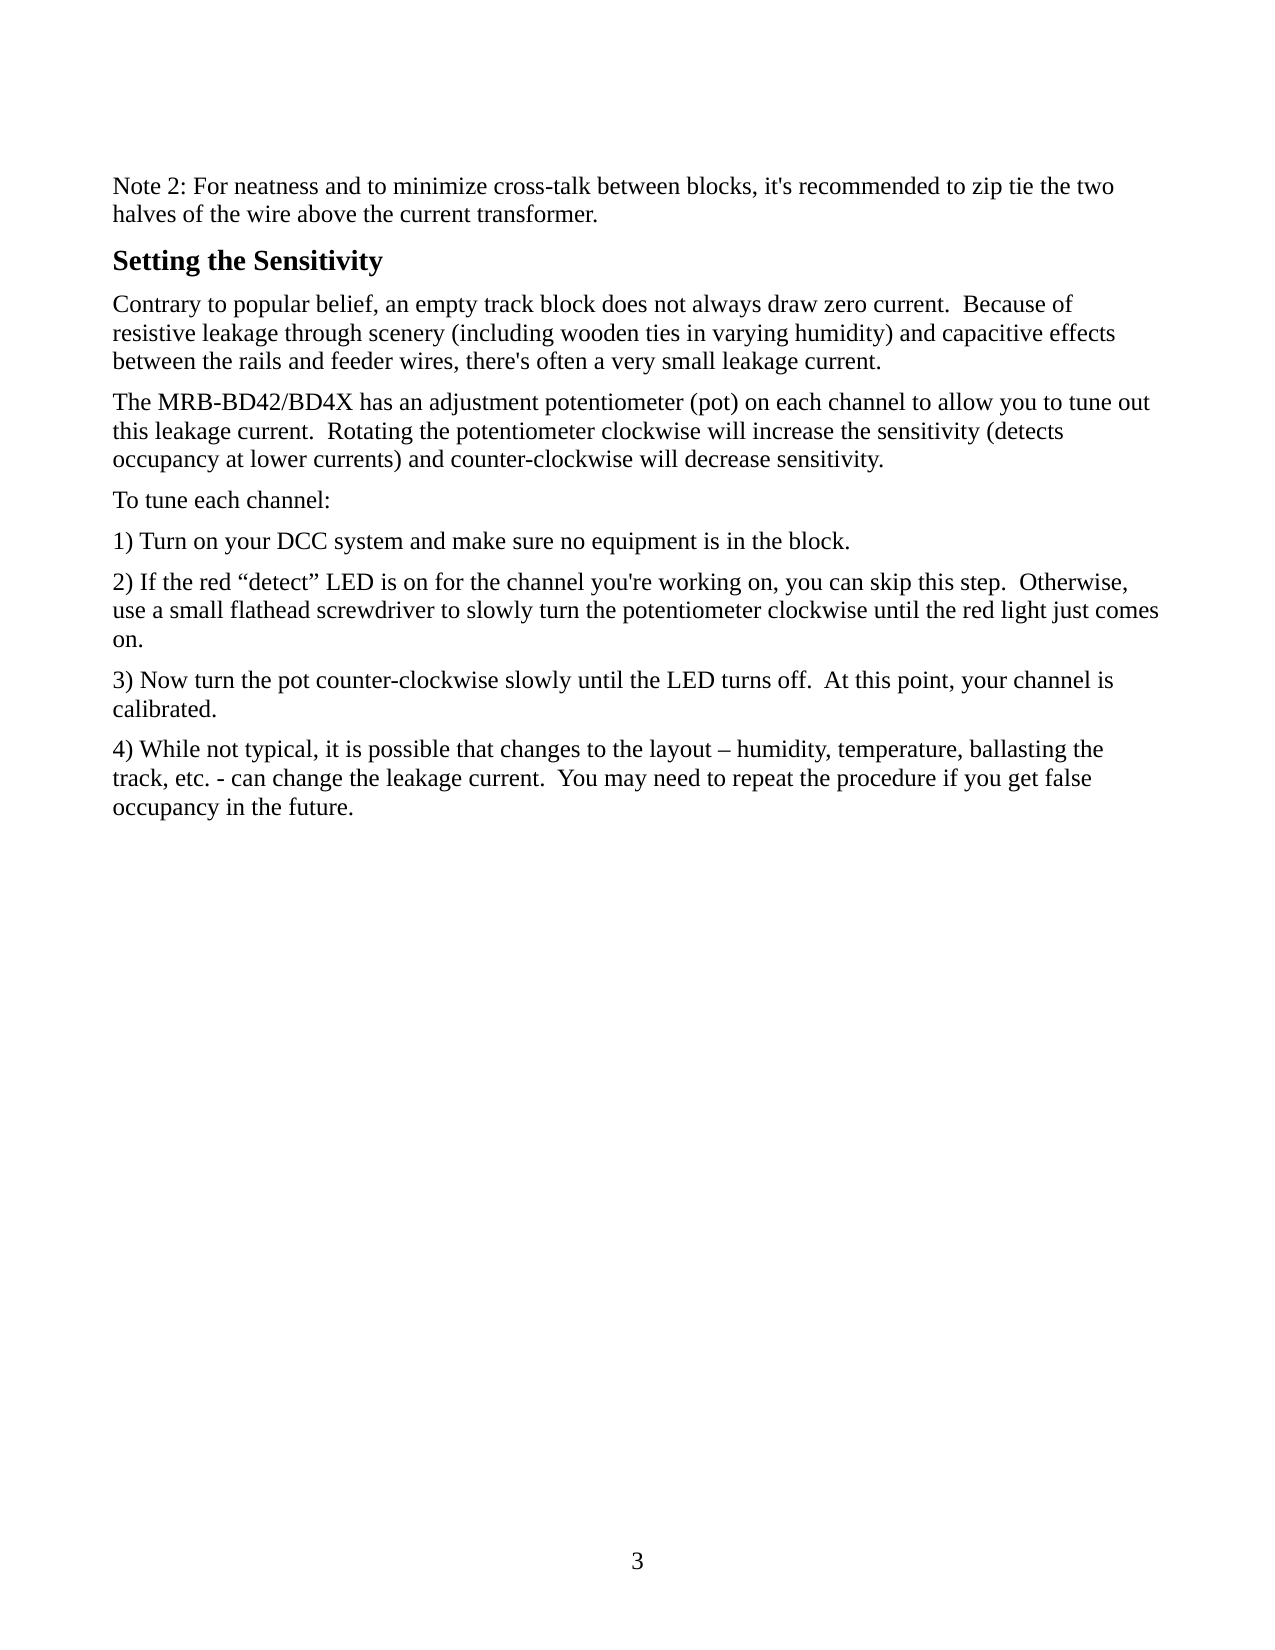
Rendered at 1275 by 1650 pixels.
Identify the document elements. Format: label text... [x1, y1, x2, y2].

subtitle Setting the Sensitivity [112, 243, 1162, 276]
text 2) If the red “detect” LED is on for the channel you're working on, you can skip this step. Otherwise, use a small flathead screwdriver to slowly turn the potentiometer clockwise until the red light just comes on. [112, 567, 1162, 653]
text Note 2: For neatness and to minimize cross-talk between blocks, it's recommended to zip tie the two halves of the wire above the current transformer. [112, 171, 1162, 228]
text 1) Turn on your DCC system and make sure no equipment is in the block. [112, 526, 1162, 555]
text To tune each channel: [112, 485, 1162, 514]
text The MRB-BD42/BD4X has an adjustment potentiometer (pot) on each channel to allow you to tune out this leakage current. Rotating the potentiometer clockwise will increase the sensitivity (detects occupancy at lower currents) and counter-clockwise will decrease sensitivity. [112, 387, 1162, 473]
text 3) Now turn the pot counter-clockwise slowly until the LED turns off. At this point, your channel is calibrated. [112, 665, 1162, 722]
text 4) While not typical, it is possible that changes to the layout – humidity, temperature, ballasting the track, etc. - can change the leakage current. You may need to repeat the procedure if you get false occupancy in the future. [112, 734, 1162, 821]
text Contrary to popular belief, an empty track block does not always draw zero current. Because of resistive leakage through scenery (including wooden ties in varying humidity) and capacitive effects between the rails and feeder wires, there's often a very small leakage current. [112, 289, 1162, 375]
